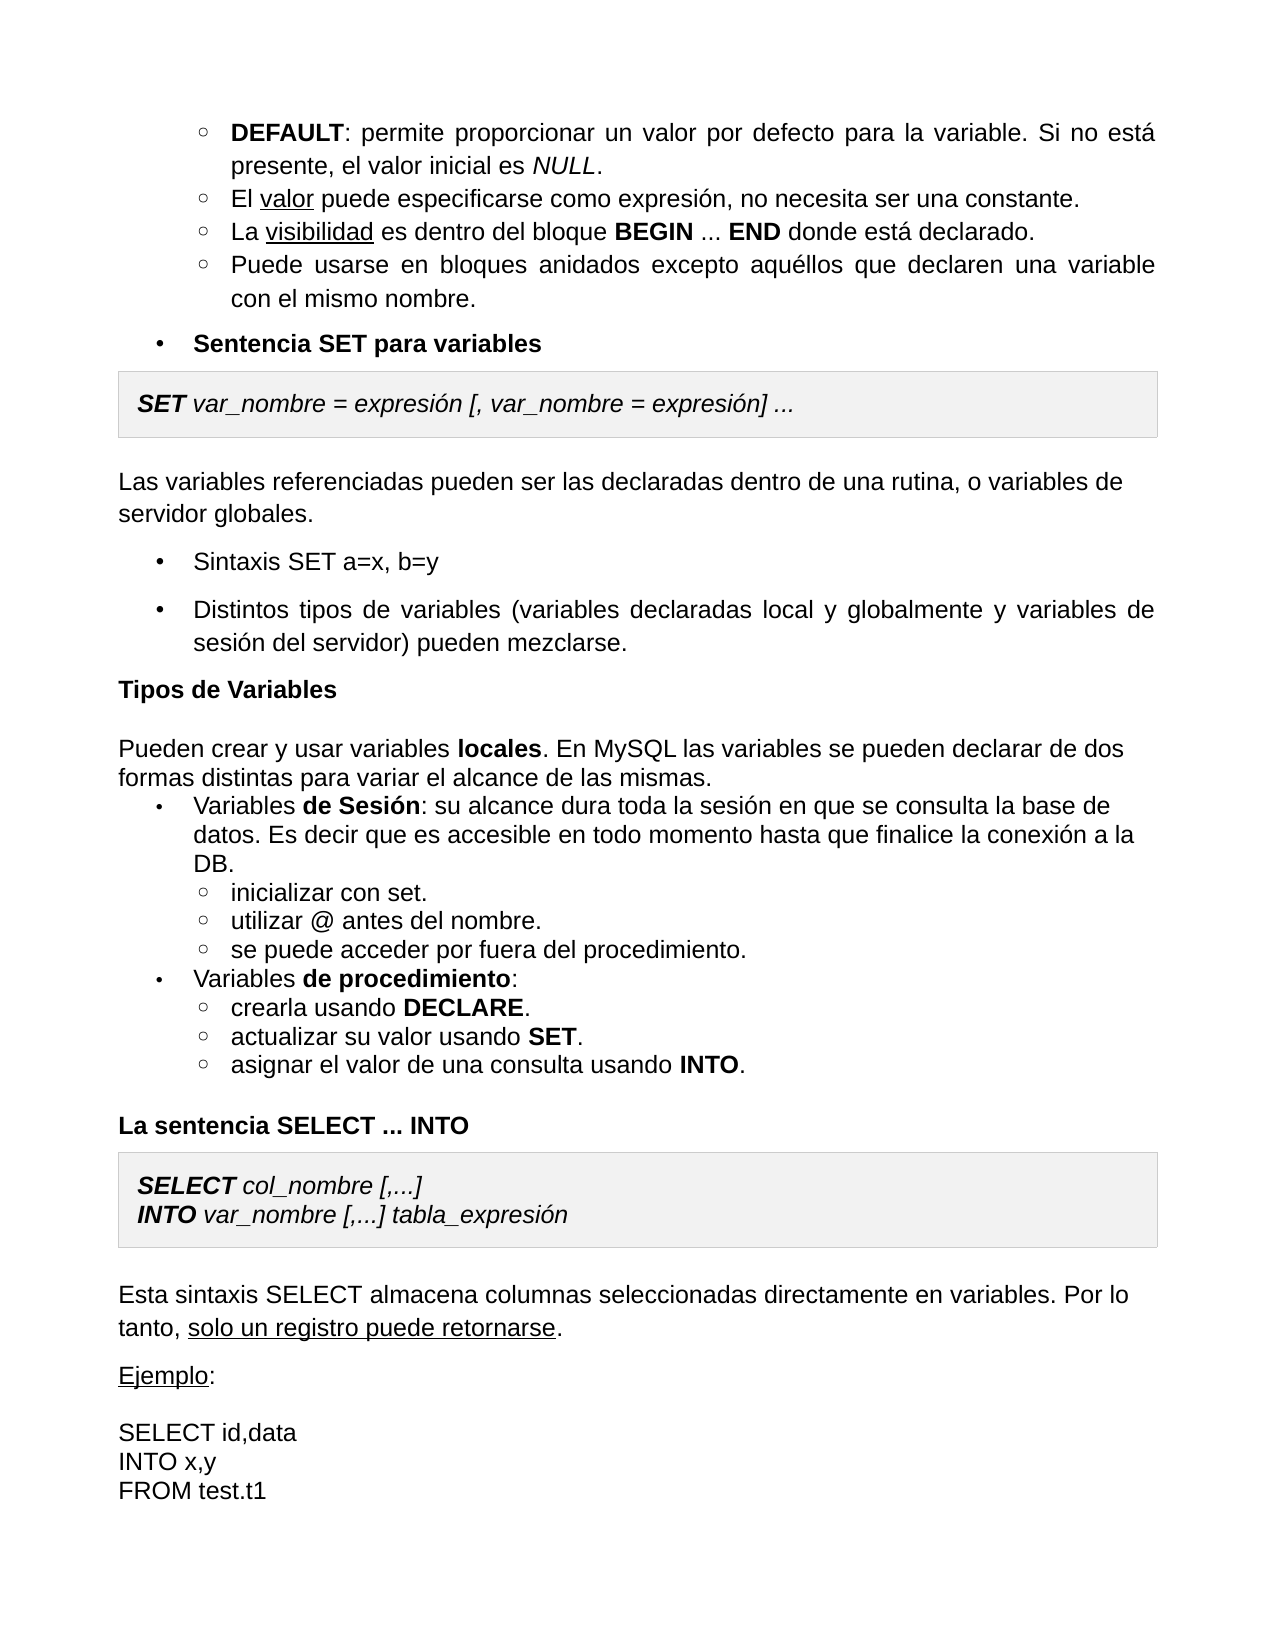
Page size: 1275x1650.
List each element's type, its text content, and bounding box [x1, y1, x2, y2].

text INTO x,y [118, 1447, 1157, 1476]
list Distintos tipos de variables (variables declaradas local y globalmente y variables de sesión del servidor) pueden mezclarse. [156, 595, 1157, 657]
list Puede usarse en bloques anidados excepto aquéllos que declaren una variable con el mismo nombre. [193, 251, 1157, 312]
list utilizar @ antes del nombre. [193, 906, 1157, 935]
text Esta sintaxis SELECT almacena columnas seleccionadas directamente en variables. Por lo tanto, solo un registro puede retornarse. [118, 1280, 1157, 1342]
text SET var_nombre = expresión [, var_nombre = expresión] ... [119, 372, 1157, 437]
list El valor puede especificarse como expresión, no necesita ser una constante. [193, 184, 1157, 213]
subtitle Sentencia SET para variables [156, 329, 1157, 358]
text Tipos de Variables [118, 676, 1157, 704]
list Variables de procedimiento: [156, 964, 1157, 993]
list inicializar con set. [193, 877, 1157, 906]
list DEFAULT: permite proporcionar un valor por defecto para la variable. Si no está presente, el valor inicial es NULL. [193, 118, 1157, 180]
text SELECT col_nombre [,...] [119, 1153, 1157, 1181]
text Ejemplo: [118, 1361, 1157, 1389]
subtitle La sentencia SELECT ... INTO [118, 1111, 1157, 1139]
list Variables de Sesión: su alcance dura toda la sesión en que se consulta la base de datos. Es decir que es accesible en todo momento hasta que finalice la conexión a la DB. [156, 791, 1157, 877]
list Sintaxis SET a=x, b=y [156, 547, 1157, 576]
list asignar el valor de una consulta usando INTO. [193, 1051, 1157, 1079]
text Pueden crear y usar variables locales. En MySQL las variables se pueden declarar de dos formas distintas para variar el alcance de las mismas. [118, 734, 1157, 791]
text Las variables referenciadas pueden ser las declaradas dentro de una rutina, o variables de servidor globales. [118, 466, 1157, 528]
list actualizar su valor usando SET. [193, 1022, 1157, 1051]
text SELECT id,data [118, 1418, 1157, 1447]
text INTO var_nombre [,...] tabla_expresión [119, 1181, 1157, 1247]
list La visibilidad es dentro del bloque BEGIN ... END donde está declarado. [193, 217, 1157, 246]
text FROM test.t1 [118, 1476, 1157, 1504]
list crearla usando DECLARE. [193, 993, 1157, 1022]
list se puede acceder por fuera del procedimiento. [193, 935, 1157, 964]
